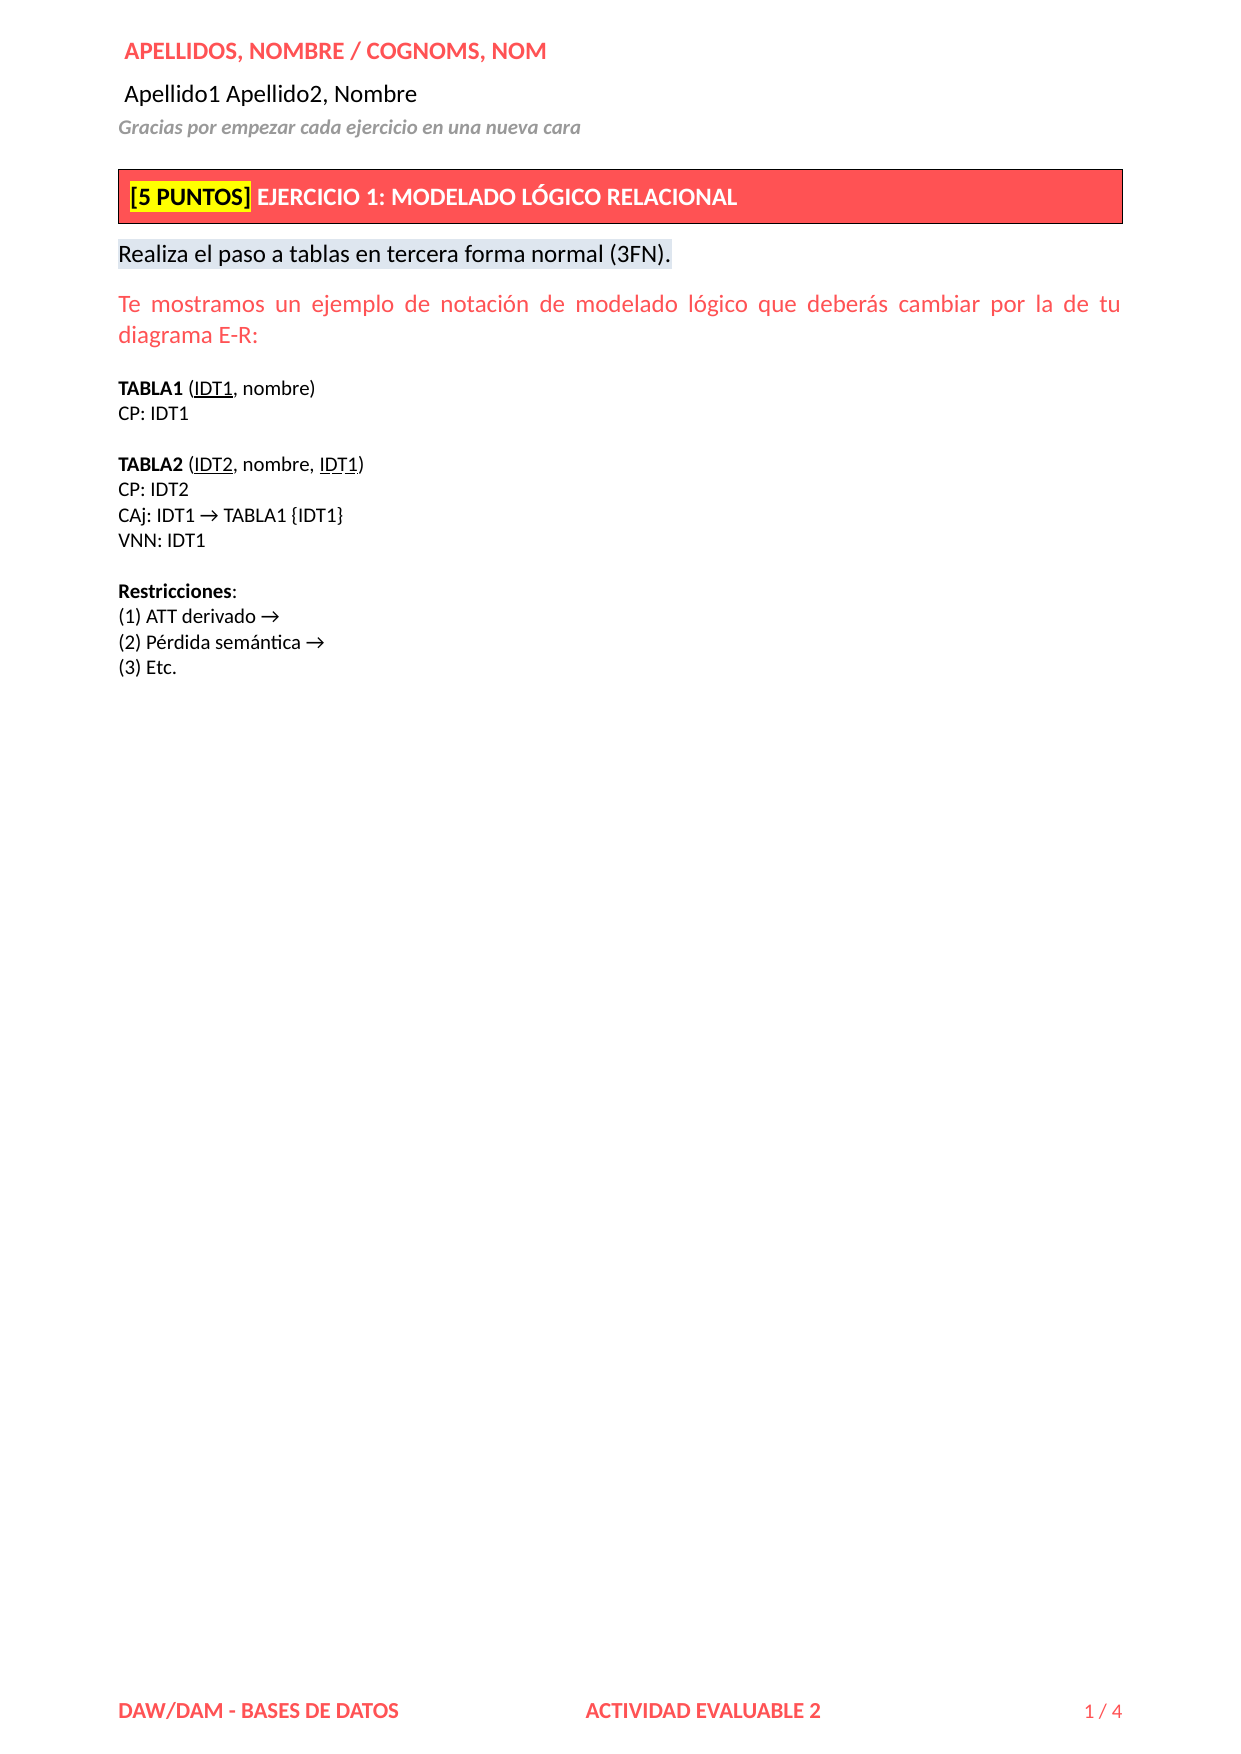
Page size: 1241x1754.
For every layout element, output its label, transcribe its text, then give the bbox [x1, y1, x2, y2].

text VNN: IDT1 [118, 527, 1122, 553]
text CP: IDT2 [118, 476, 1122, 502]
text CP: IDT1 [118, 400, 1122, 426]
text (3) Etc. [118, 654, 1122, 680]
text (1) ATT derivado → [118, 603, 1122, 629]
text [5 puntos] EJERCICIO 1: MODELADO LÓGICO RELACIONAL [119, 170, 1122, 223]
text TABLA2 (IDT2, nombre, IDT1) [118, 451, 1122, 476]
text Te mostramos un ejemplo de notación de modelado lógico que deberás cambiar por la de tu diagrama E-R: [118, 288, 1122, 349]
text CAj: IDT1 → TABLA1 {IDT1} [118, 502, 1122, 527]
list Realiza el paso a tablas en tercera forma normal (3FN). [118, 239, 1122, 269]
text TABLA1 (IDT1, nombre) [118, 375, 1122, 400]
text (2) Pérdida semántica → [118, 629, 1122, 654]
text Restricciones: [118, 578, 1122, 603]
